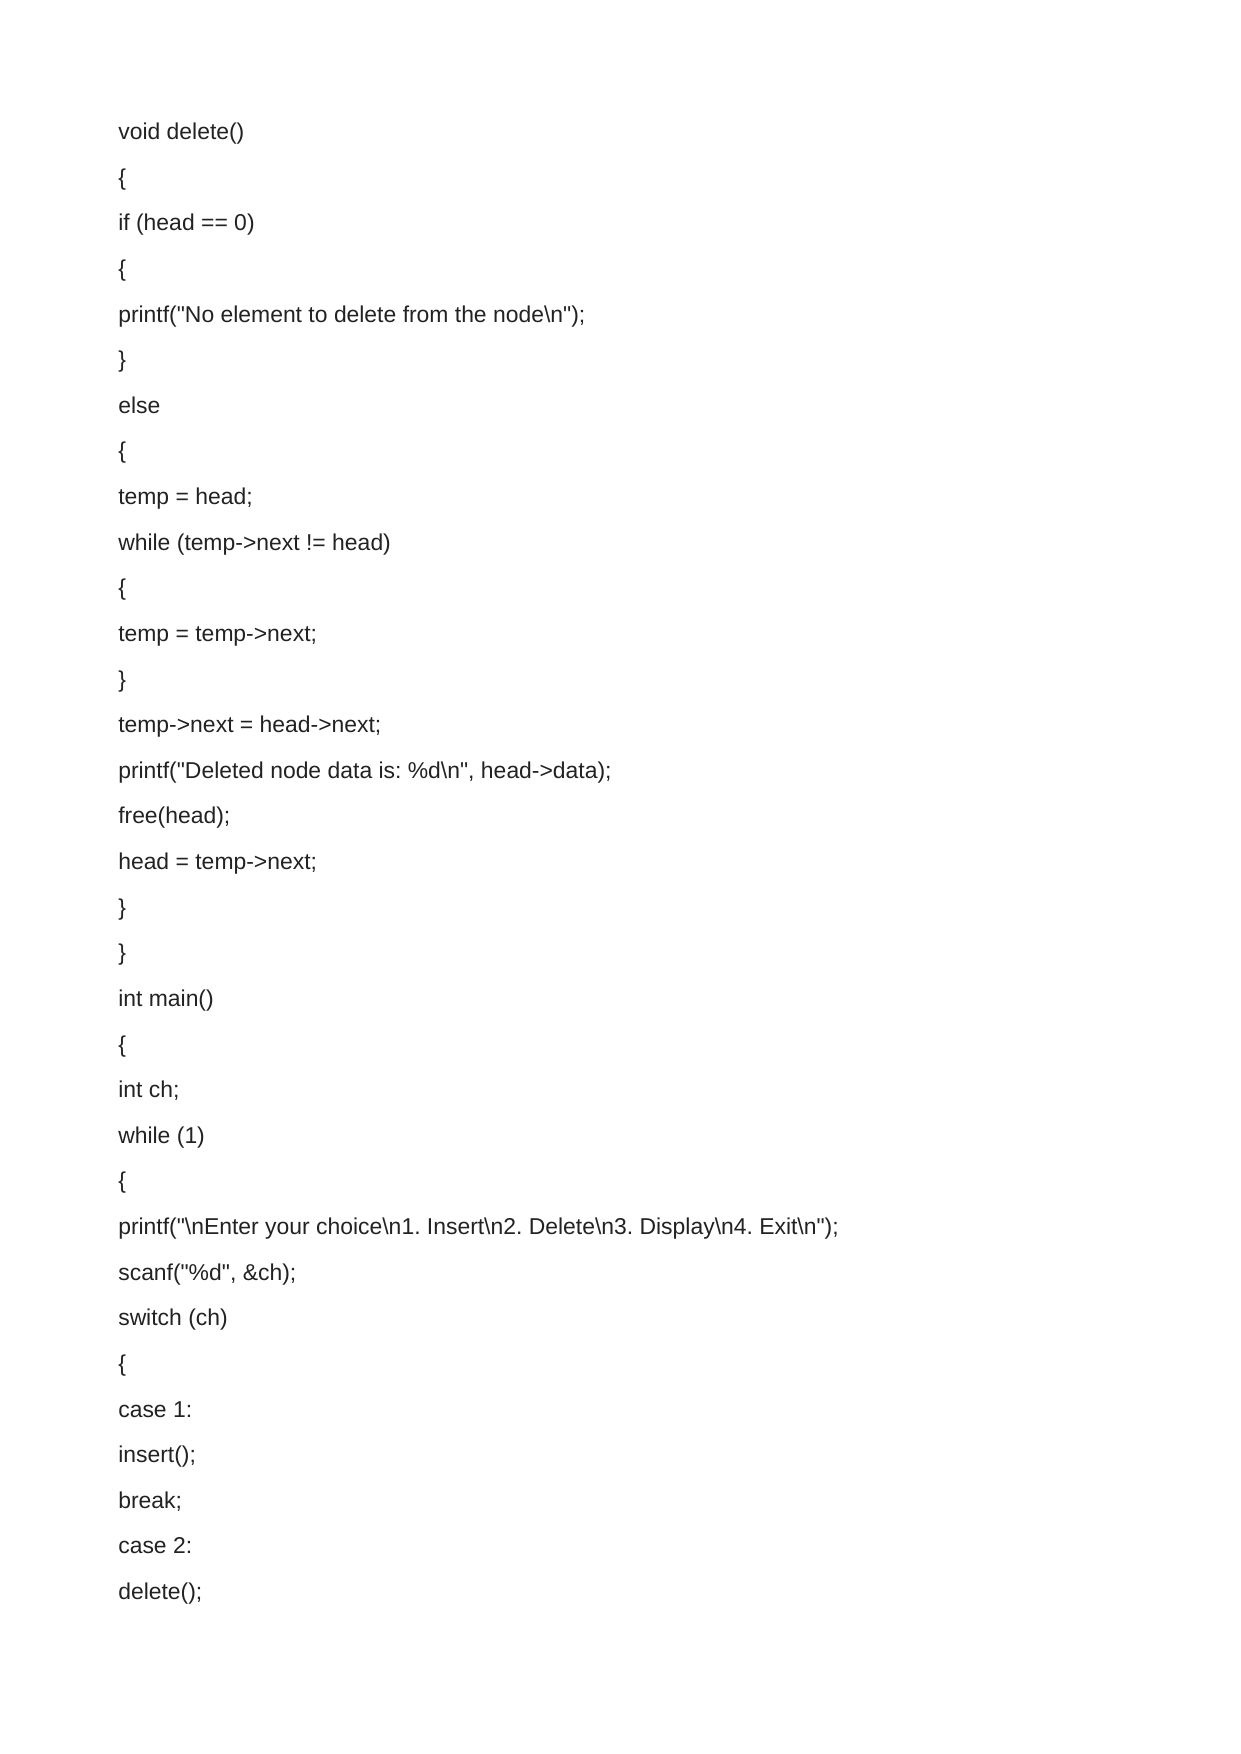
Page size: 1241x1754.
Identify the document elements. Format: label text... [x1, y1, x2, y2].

text while (temp->next != head) [118, 529, 1122, 555]
text temp->next = head->next; [118, 711, 1122, 738]
text { [118, 255, 1122, 281]
text int ch; [118, 1076, 1122, 1103]
text int main() [118, 985, 1122, 1011]
text { [118, 437, 1122, 464]
text if (head == 0) [118, 209, 1122, 236]
text head = temp->next; [118, 848, 1122, 874]
text printf("Deleted node data is: %d\n", head->data); [118, 757, 1122, 783]
text { [118, 1031, 1122, 1057]
text { [118, 1167, 1122, 1194]
text case 1: [118, 1396, 1122, 1422]
text { [118, 1350, 1122, 1376]
text break; [118, 1487, 1122, 1513]
text switch (ch) [118, 1304, 1122, 1331]
text printf("No element to delete from the node\n"); [118, 301, 1122, 327]
text else [118, 392, 1122, 418]
text temp = temp->next; [118, 620, 1122, 646]
text while (1) [118, 1122, 1122, 1148]
text } [118, 894, 1122, 920]
text void delete() [118, 118, 1122, 144]
text } [118, 666, 1122, 692]
text case 2: [118, 1532, 1122, 1559]
text delete(); [118, 1578, 1122, 1604]
text printf("\nEnter your choice\n1. Insert\n2. Delete\n3. Display\n4. Exit\n"); [118, 1213, 1122, 1239]
text } [118, 346, 1122, 373]
text { [118, 164, 1122, 190]
text { [118, 574, 1122, 601]
text scanf("%d", &ch); [118, 1259, 1122, 1285]
text temp = head; [118, 483, 1122, 509]
text insert(); [118, 1441, 1122, 1468]
text } [118, 939, 1122, 966]
text free(head); [118, 802, 1122, 829]
